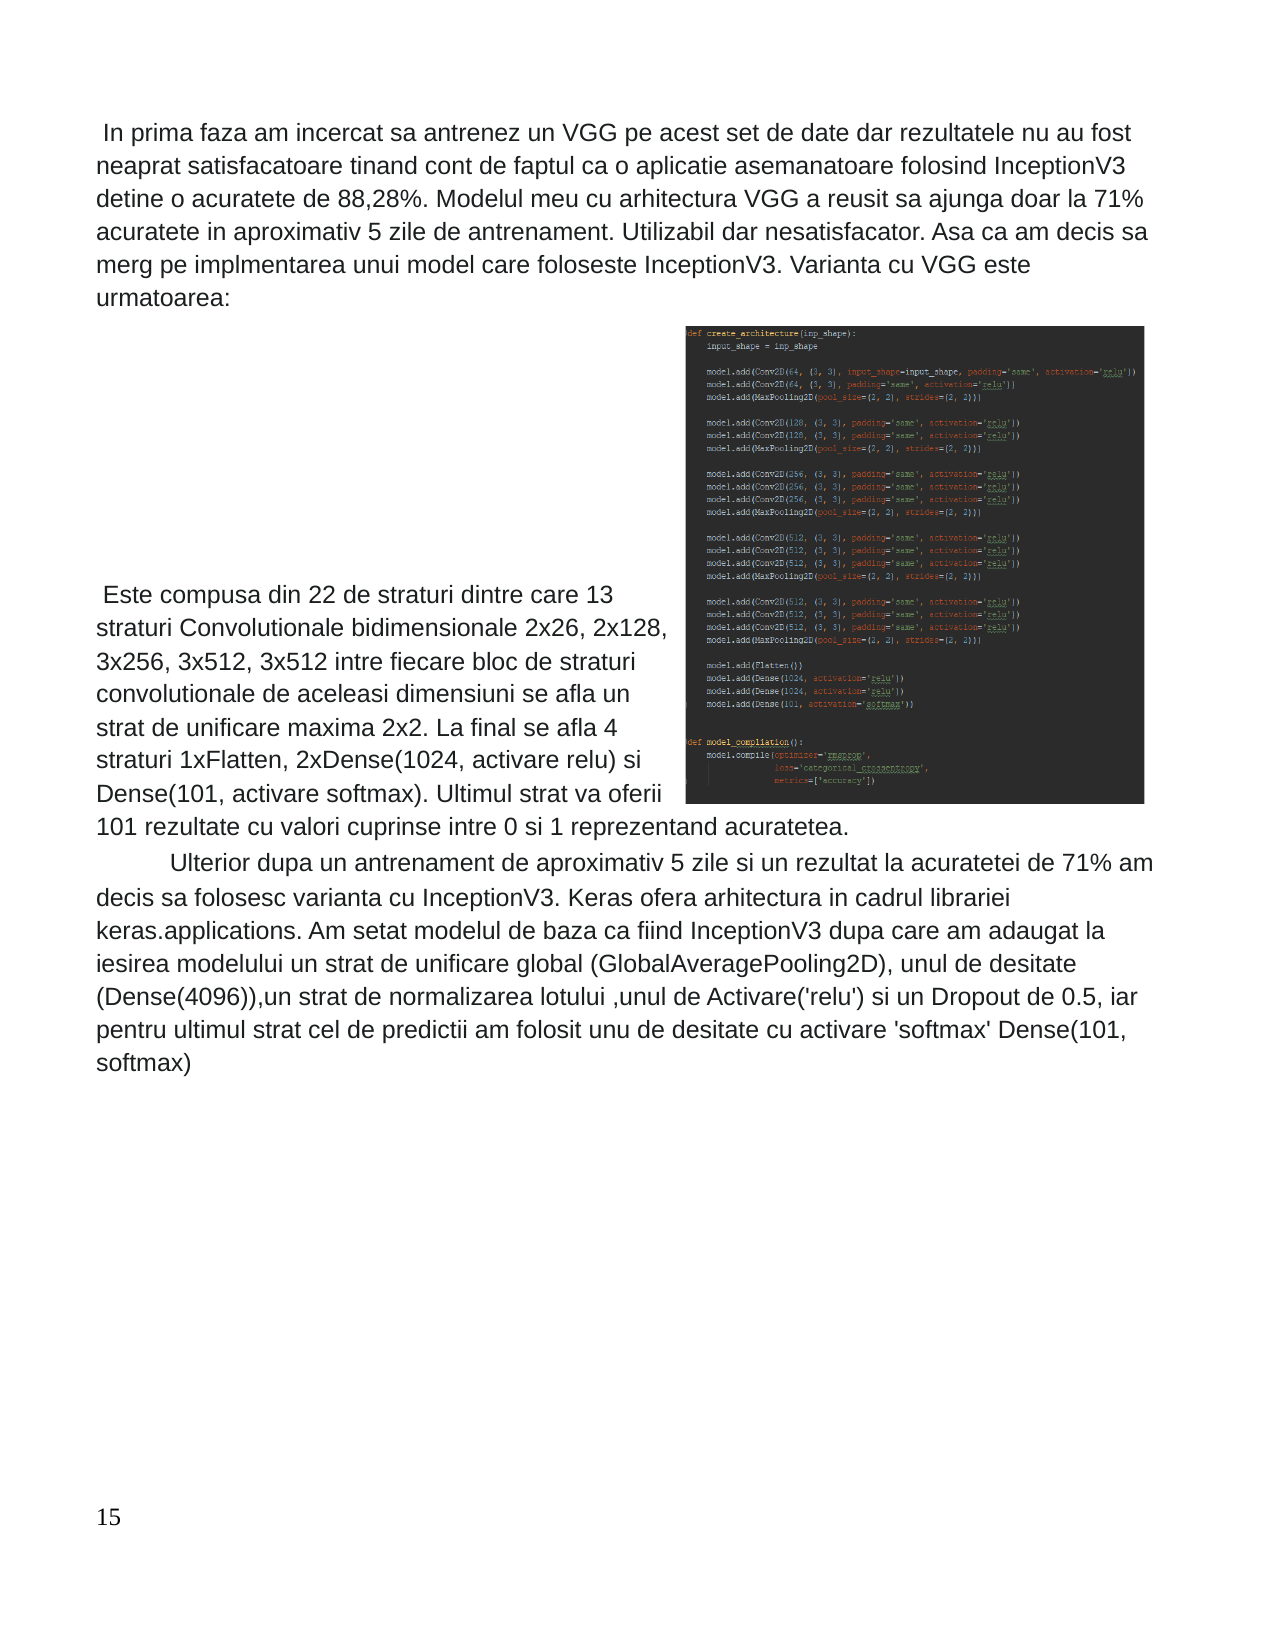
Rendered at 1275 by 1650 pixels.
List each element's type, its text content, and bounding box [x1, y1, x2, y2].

text Ulterior dupa un antrenament de aproximativ 5 zile si un rezultat la acuratetei de 71% am decis sa folosesc varianta cu InceptionV3. Keras ofera arhitectura in cadrul librariei keras.applications. Am setat modelul de baza ca fiind InceptionV3 dupa care am adaugat la iesirea modelului un strat de unificare global (GlobalAveragePooling2D), unul de desitate (Dense(4096)),un strat de normalizarea lotului ,unul de Activare('relu') si un Dropout de 0.5, iar pentru ultimul strat cel de predictii am folosit unu de desitate cu activare 'softmax' Dense(101, softmax) [96, 844, 1157, 1077]
text Este compusa din 22 de straturi dintre care 13 straturi Convolutionale bidimensionale 2x26, 2x128, 3x256, 3x512, 3x512 intre fiecare bloc de straturi convolutionale de aceleasi dimensiuni se afla un strat de unificare maxima 2x2. La final se afla 4 straturi 1xFlatten, 2xDense(1024, activare relu) si Dense(101, activare softmax). Ultimul strat va oferii 101 rezultate cu valori cuprinse intre 0 si 1 reprezentand acuratetea. [96, 580, 1157, 840]
picture [685, 326, 1145, 804]
text In prima faza am incercat sa antrenez un VGG pe acest set de date dar rezultatele nu au fost neaprat satisfacatoare tinand cont de faptul ca o aplicatie asemanatoare folosind InceptionV3 detine o acuratete de 88,28%. Modelul meu cu arhitectura VGG a reusit sa ajunga doar la 71% acuratete in aproximativ 5 zile de antrenament. Utilizabil dar nesatisfacator. Asa ca am decis sa merg pe implmentarea unui model care foloseste InceptionV3. Varianta cu VGG este urmatoarea: [96, 118, 1157, 312]
